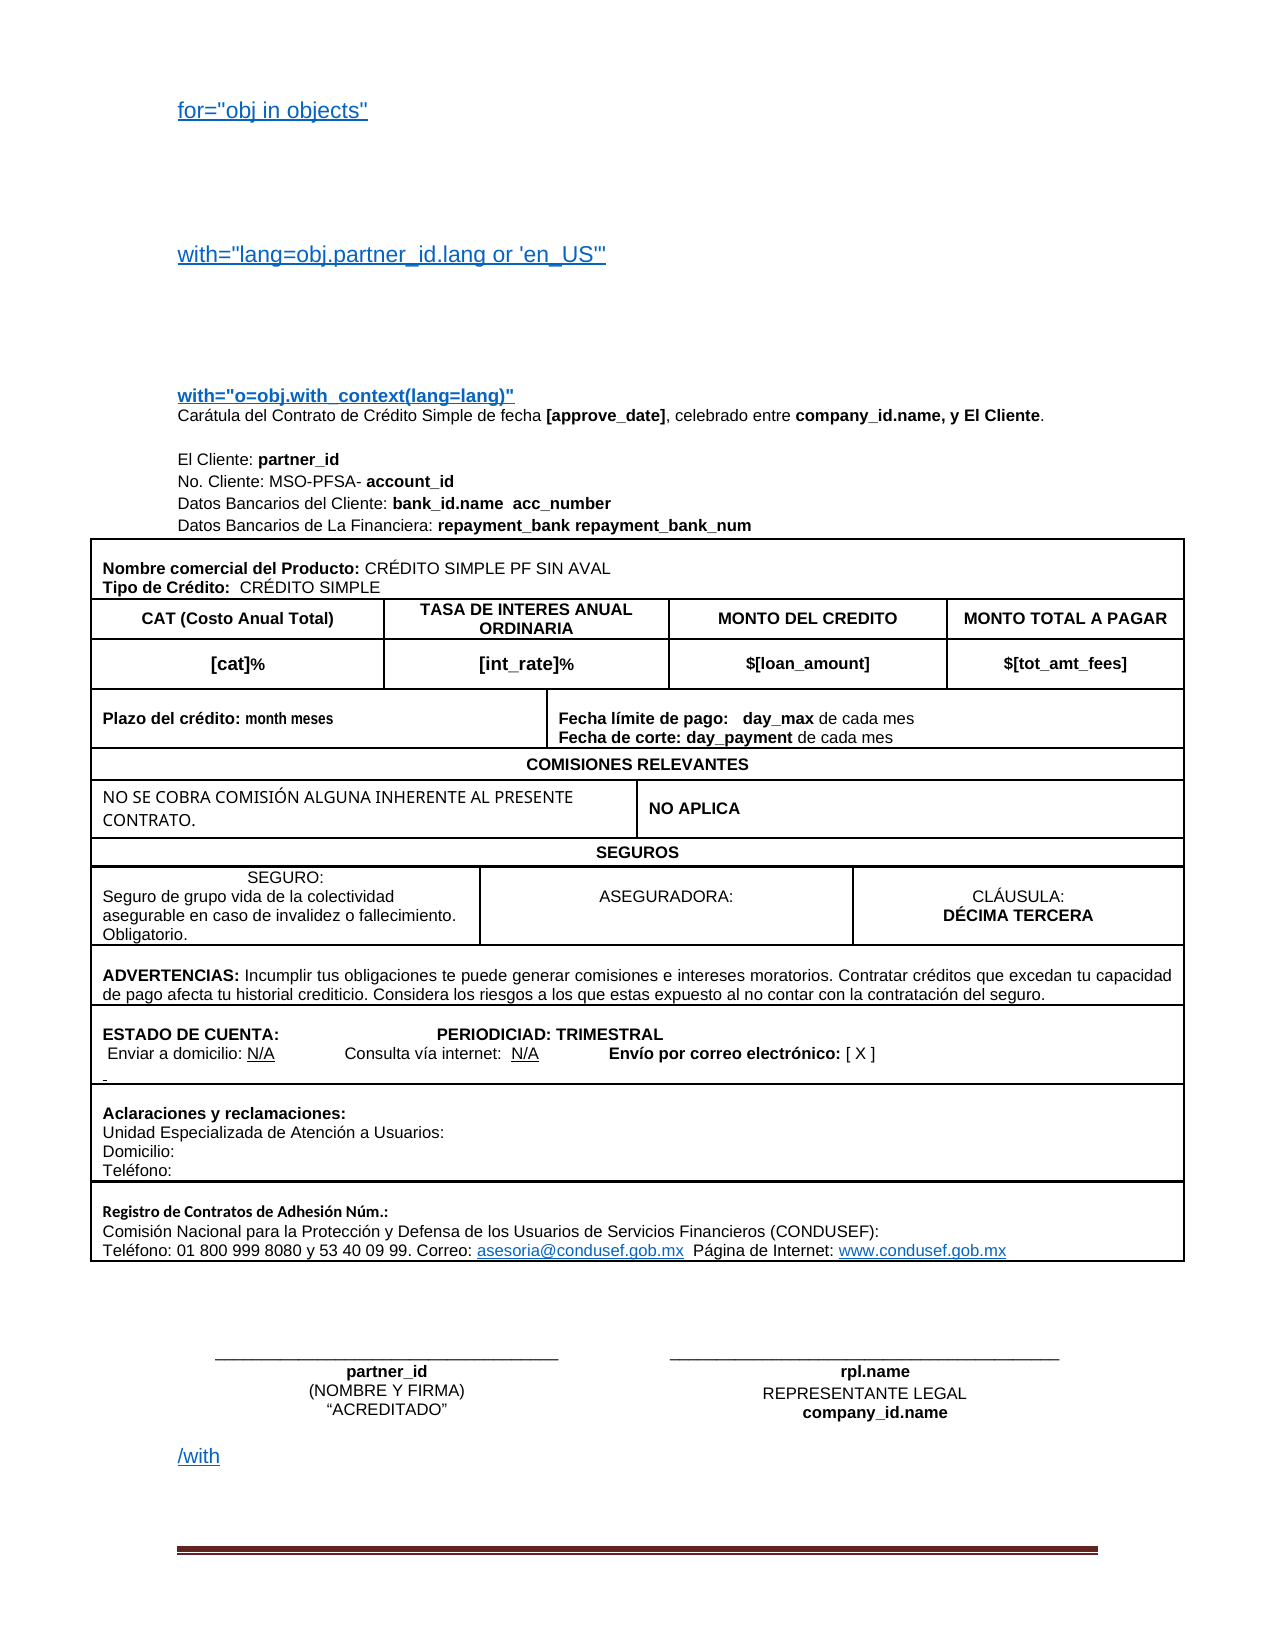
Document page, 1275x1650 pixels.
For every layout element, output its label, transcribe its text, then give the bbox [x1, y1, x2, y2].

table_cell ESTADO DE CUENTA: PERIODICIAD: TRIMESTRAL Enviar a domicilio: N/A Consulta vía internet: N/A Envío por correo electrónico: [ X ] [92, 1006, 1183, 1082]
text /with [177, 1444, 1077, 1468]
table_cell Plazo del crédito: month meses [92, 690, 546, 747]
table_cell NO SE COBRA COMISIÓN ALGUNA INHERENTE AL PRESENTE CONTRATO. [92, 781, 636, 837]
table_cell COMISIONES RELEVANTES [92, 749, 1183, 778]
table_cell Aclaraciones y reclamaciones: Unidad Especializada de Atención a Usuarios: Domicilio: Teléfono: [92, 1085, 1183, 1180]
table_cell SEGUROS [92, 839, 1183, 865]
text with="lang=obj.partner_id.lang or 'en_US'" [177, 241, 1077, 267]
text No. Cliente: MSO-PFSA- account_id [177, 472, 1098, 491]
table_header Nombre comercial del Producto: CRÉDITO SIMPLE PF SIN AVAL Tipo de Crédito: CRÉDITO SIMPLE [92, 540, 1183, 597]
table_header __________________________________________ rpl.name REPRESENTANTE LEGAL company_id.name [617, 1262, 1133, 1444]
table_header _____________________________________ partner_id (NOMBRE Y FIRMA) “ACREDITADO” [177, 1262, 617, 1444]
table_cell SEGURO: Seguro de grupo vida de la colectividad asegurable en caso de invalidez o fallecimiento. Obligatorio. [92, 868, 479, 944]
table_cell CAT (Costo Anual Total) [92, 600, 383, 638]
table_cell [int_rate]% [385, 640, 668, 687]
text for="obj in objects" [177, 97, 1077, 123]
table_cell $[loan_amount] [670, 640, 946, 687]
table_cell ADVERTENCIAS: Incumplir tus obligaciones te puede generar comisiones e intereses moratorios. Contratar créditos que excedan tu capacidad de pago afecta tu historial crediticio. Considera los riesgos a los que estas expuesto al no contar con la contratación del seguro. [92, 946, 1183, 1004]
table_cell CLÁUSULA: DÉCIMA TERCERA [854, 868, 1183, 944]
table_cell ASEGURADORA: [481, 868, 852, 944]
text Datos Bancarios de La Financiera: repayment_bank repayment_bank_num [177, 516, 1098, 535]
text with="o=obj.with_context(lang=lang)" [177, 384, 1098, 406]
text El Cliente: partner_id [177, 450, 1098, 469]
table_cell NO APLICA [638, 781, 1183, 837]
text Carátula del Contrato de Crédito Simple de fecha [approve_date], celebrado entre company_id.name, y El Cliente. [177, 406, 1098, 425]
text Datos Bancarios del Cliente: bank_id.name acc_number [177, 494, 1098, 513]
table_cell Registro de Contratos de Adhesión Núm.: Comisión Nacional para la Protección y Defensa de los Usuarios de Servicios Financieros (CONDUSEF): Teléfono: 01 800 999 8080 y 53 40 09 99. Correo: asesoria@condusef.gob.mx Página de Internet: www.condusef.gob.mx [92, 1183, 1183, 1260]
table_cell Fecha límite de pago: day_max de cada mes Fecha de corte: day_payment de cada mes [548, 690, 1183, 747]
table_cell MONTO DEL CREDITO [670, 600, 946, 638]
table_cell [cat]% [92, 640, 383, 687]
table_cell TASA DE INTERES ANUAL ORDINARIA [385, 600, 668, 638]
table_cell $[tot_amt_fees] [948, 640, 1183, 687]
table_cell MONTO TOTAL A PAGAR [948, 600, 1183, 638]
